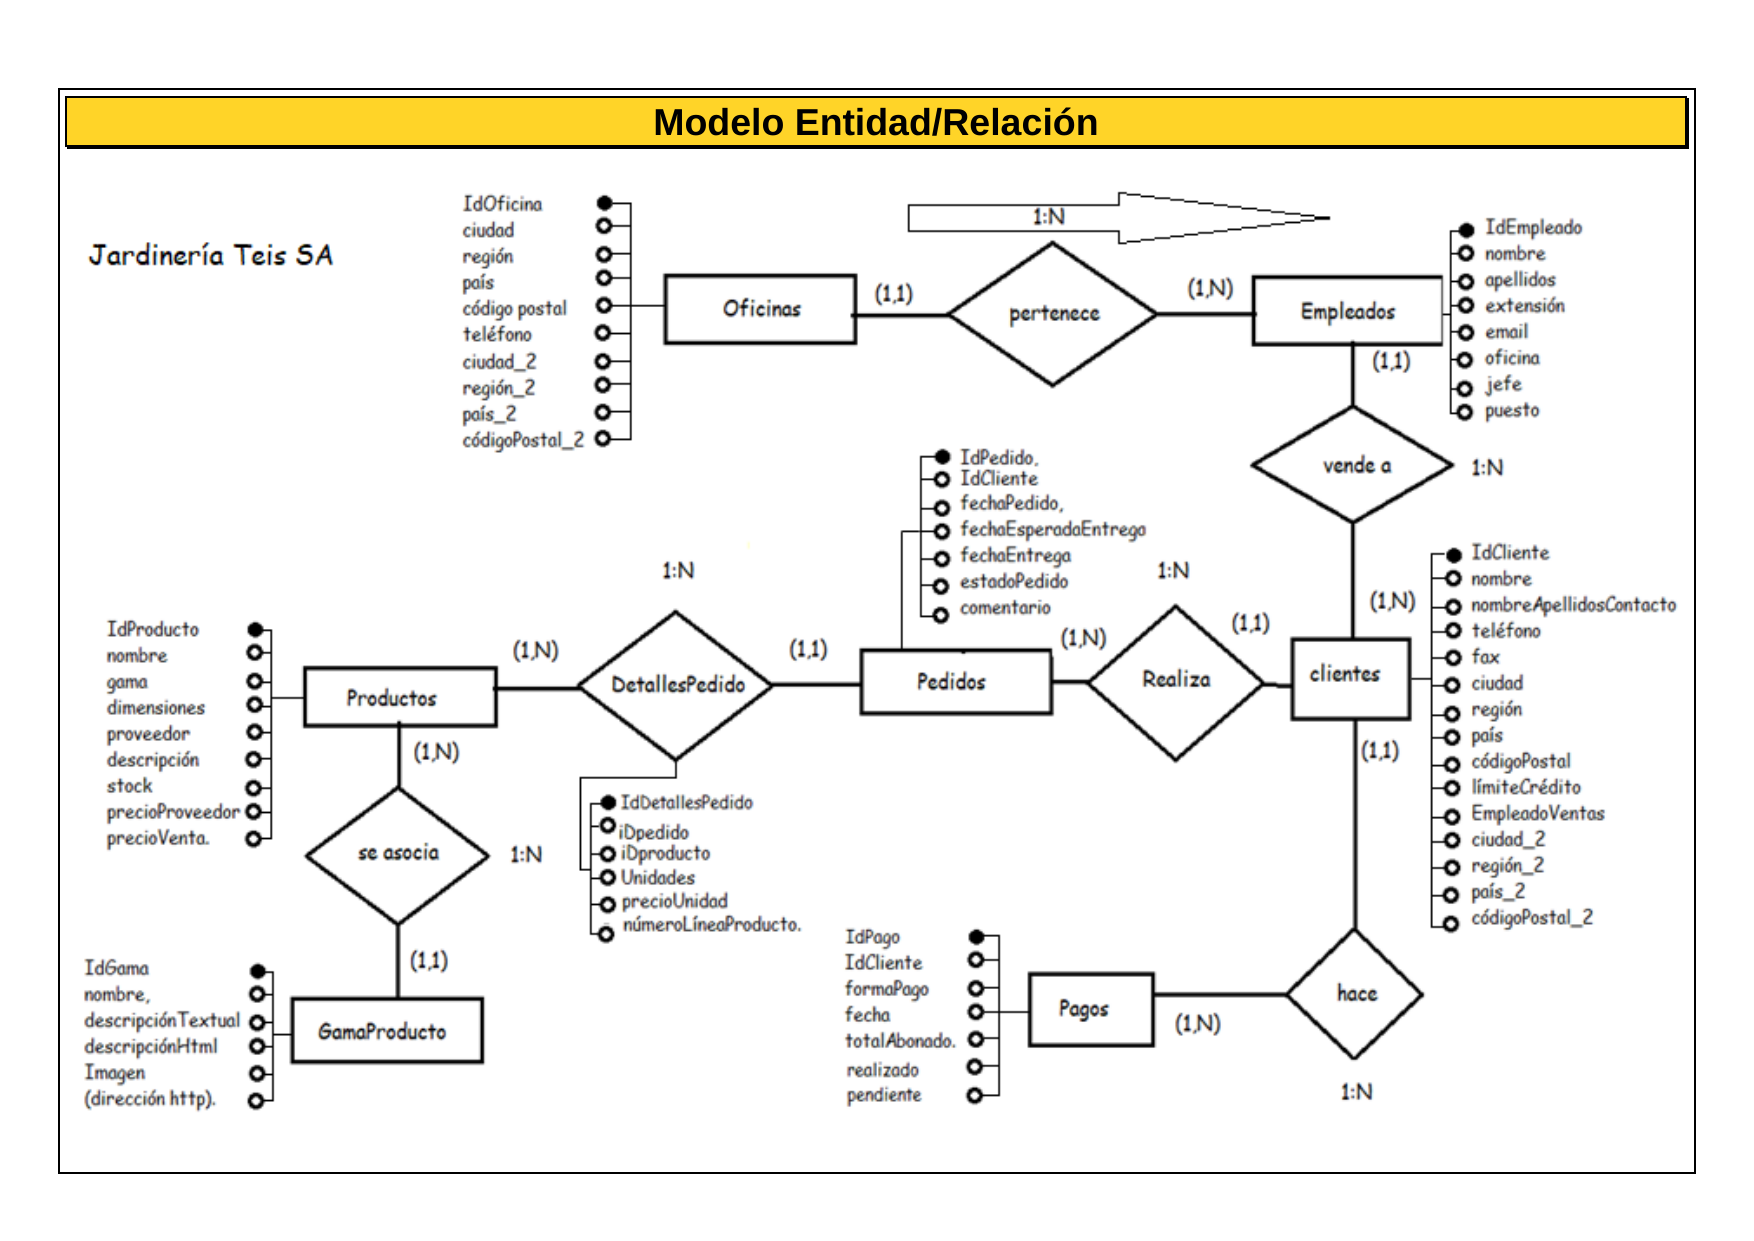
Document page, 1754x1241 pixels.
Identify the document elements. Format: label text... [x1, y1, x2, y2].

table_cell [60, 155, 1694, 1172]
table_header Modelo Entidad/Relación [60, 90, 1694, 155]
